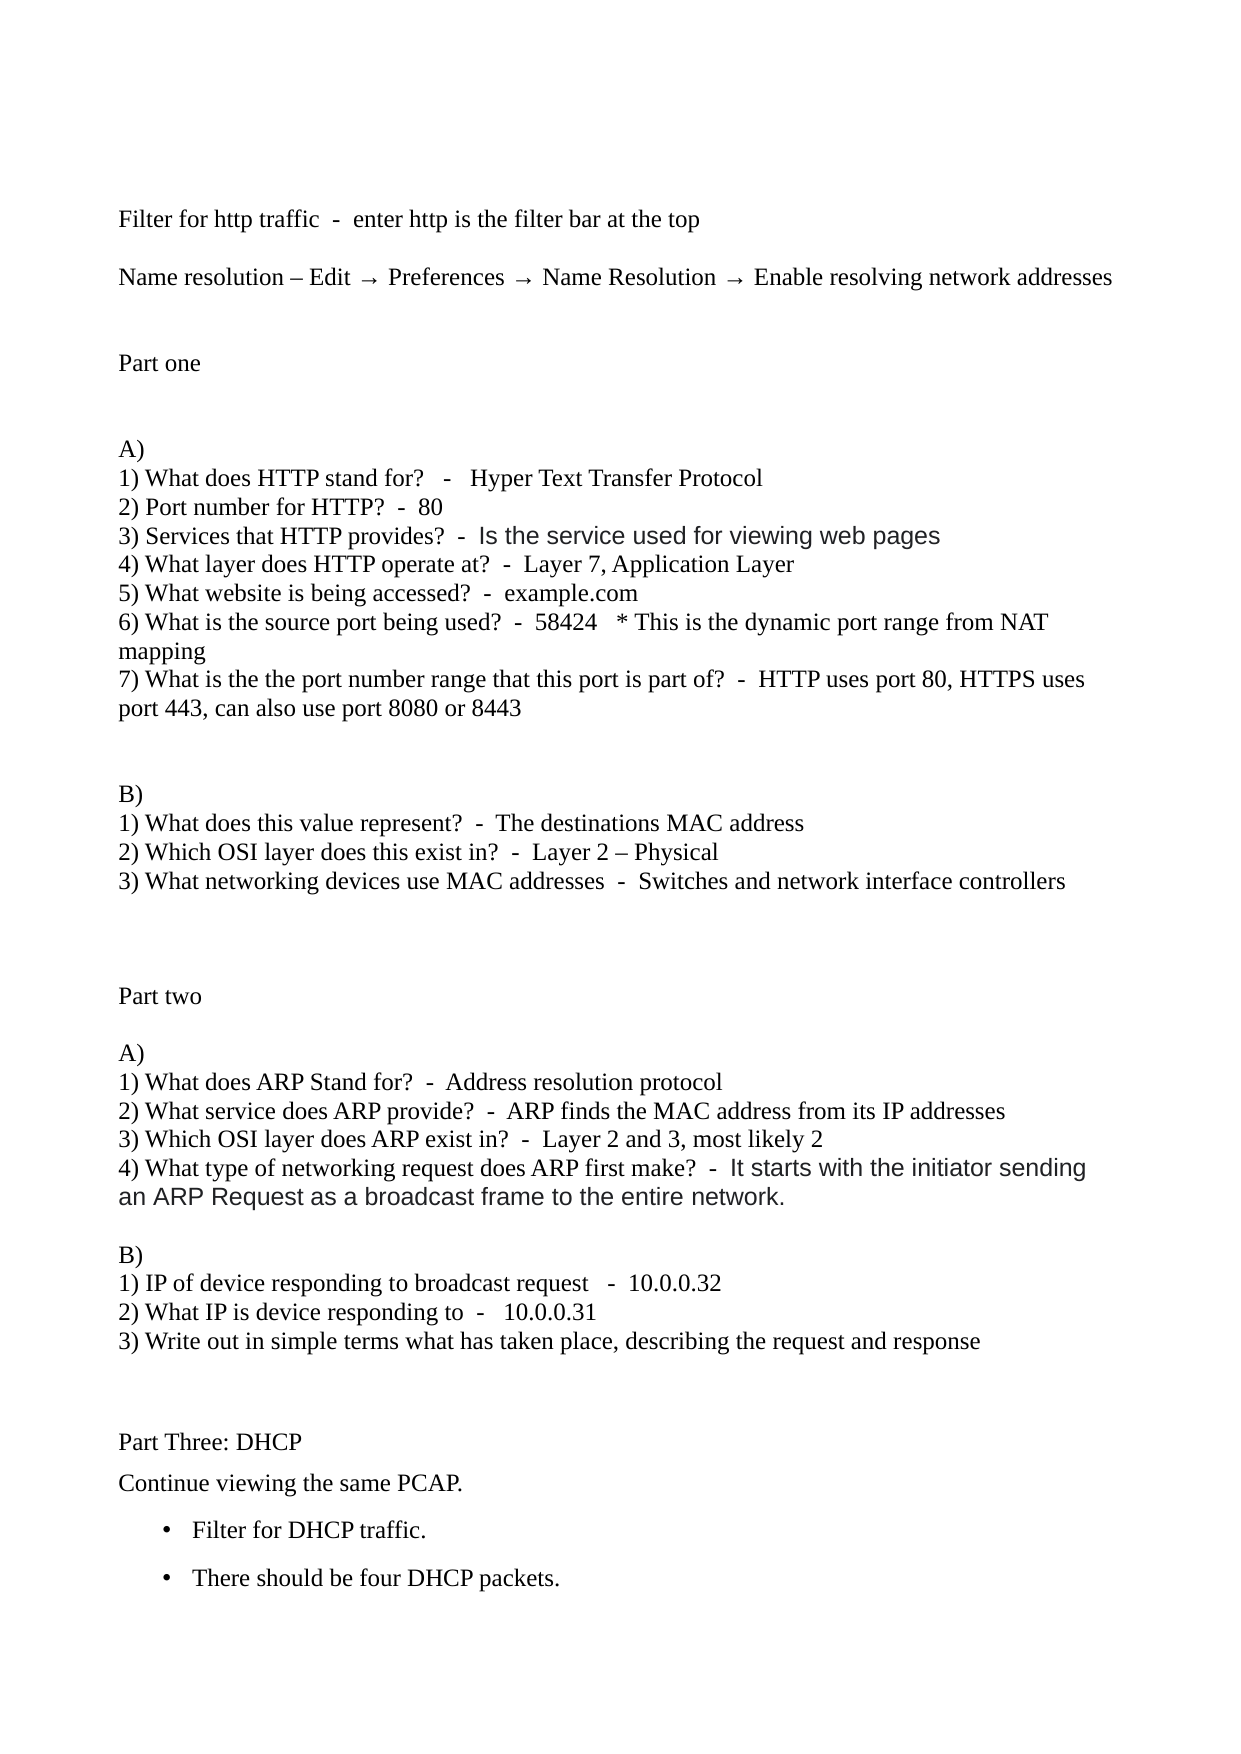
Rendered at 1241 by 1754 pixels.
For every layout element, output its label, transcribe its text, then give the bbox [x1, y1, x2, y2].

text Part one [118, 348, 1122, 377]
text 2) What service does ARP provide? - ARP finds the MAC address from its IP addresses [118, 1096, 1122, 1124]
text 3) Write out in simple terms what has taken place, describing the request and response [118, 1326, 1122, 1355]
list Filter for DHCP traffic. [162, 1516, 1122, 1544]
text B) [118, 779, 1122, 808]
text Part two [118, 981, 1122, 1009]
text 1) What does ARP Stand for? - Address resolution protocol [118, 1067, 1122, 1096]
text 1) What does this value represent? - The destinations MAC address [118, 808, 1122, 837]
text 1) What does HTTP stand for? - Hyper Text Transfer Protocol [118, 463, 1122, 492]
text 3) What networking devices use MAC addresses - Switches and network interface controllers [118, 866, 1122, 894]
text 3) Services that HTTP provides? - Is the service used for viewing web pages [118, 521, 1122, 549]
text 2) Which OSI layer does this exist in? - Layer 2 – Physical [118, 837, 1122, 866]
text 2) What IP is device responding to - 10.0.0.31 [118, 1297, 1122, 1326]
subtitle Part Three: DHCP [118, 1427, 1122, 1456]
text A) [118, 1038, 1122, 1067]
text 7) What is the the port number range that this port is part of? - HTTP uses port 80, HTTPS uses port 443, can also use port 8080 or 8443 [118, 664, 1122, 722]
text 3) Which OSI layer does ARP exist in? - Layer 2 and 3, most likely 2 [118, 1124, 1122, 1153]
text Name resolution – Edit → Preferences → Name Resolution → Enable resolving network addresses [118, 262, 1122, 291]
text 1) IP of device responding to broadcast request - 10.0.0.32 [118, 1268, 1122, 1297]
text 5) What website is being accessed? - example.com [118, 578, 1122, 607]
list There should be four DHCP packets. [162, 1563, 1122, 1592]
text Continue viewing the same PCAP. [118, 1468, 1122, 1497]
text A) [118, 434, 1122, 463]
text 6) What is the source port being used? - 58424 * This is the dynamic port range from NAT mapping [118, 607, 1122, 664]
text Filter for http traffic - enter http is the filter bar at the top [118, 204, 1122, 233]
text 4) What layer does HTTP operate at? - Layer 7, Application Layer [118, 549, 1122, 578]
text B) [118, 1240, 1122, 1268]
text 4) What type of networking request does ARP first make? - It starts with the initiator sending an ARP Request as a broadcast frame to the entire network. [118, 1153, 1122, 1211]
text 2) Port number for HTTP? - 80 [118, 492, 1122, 521]
